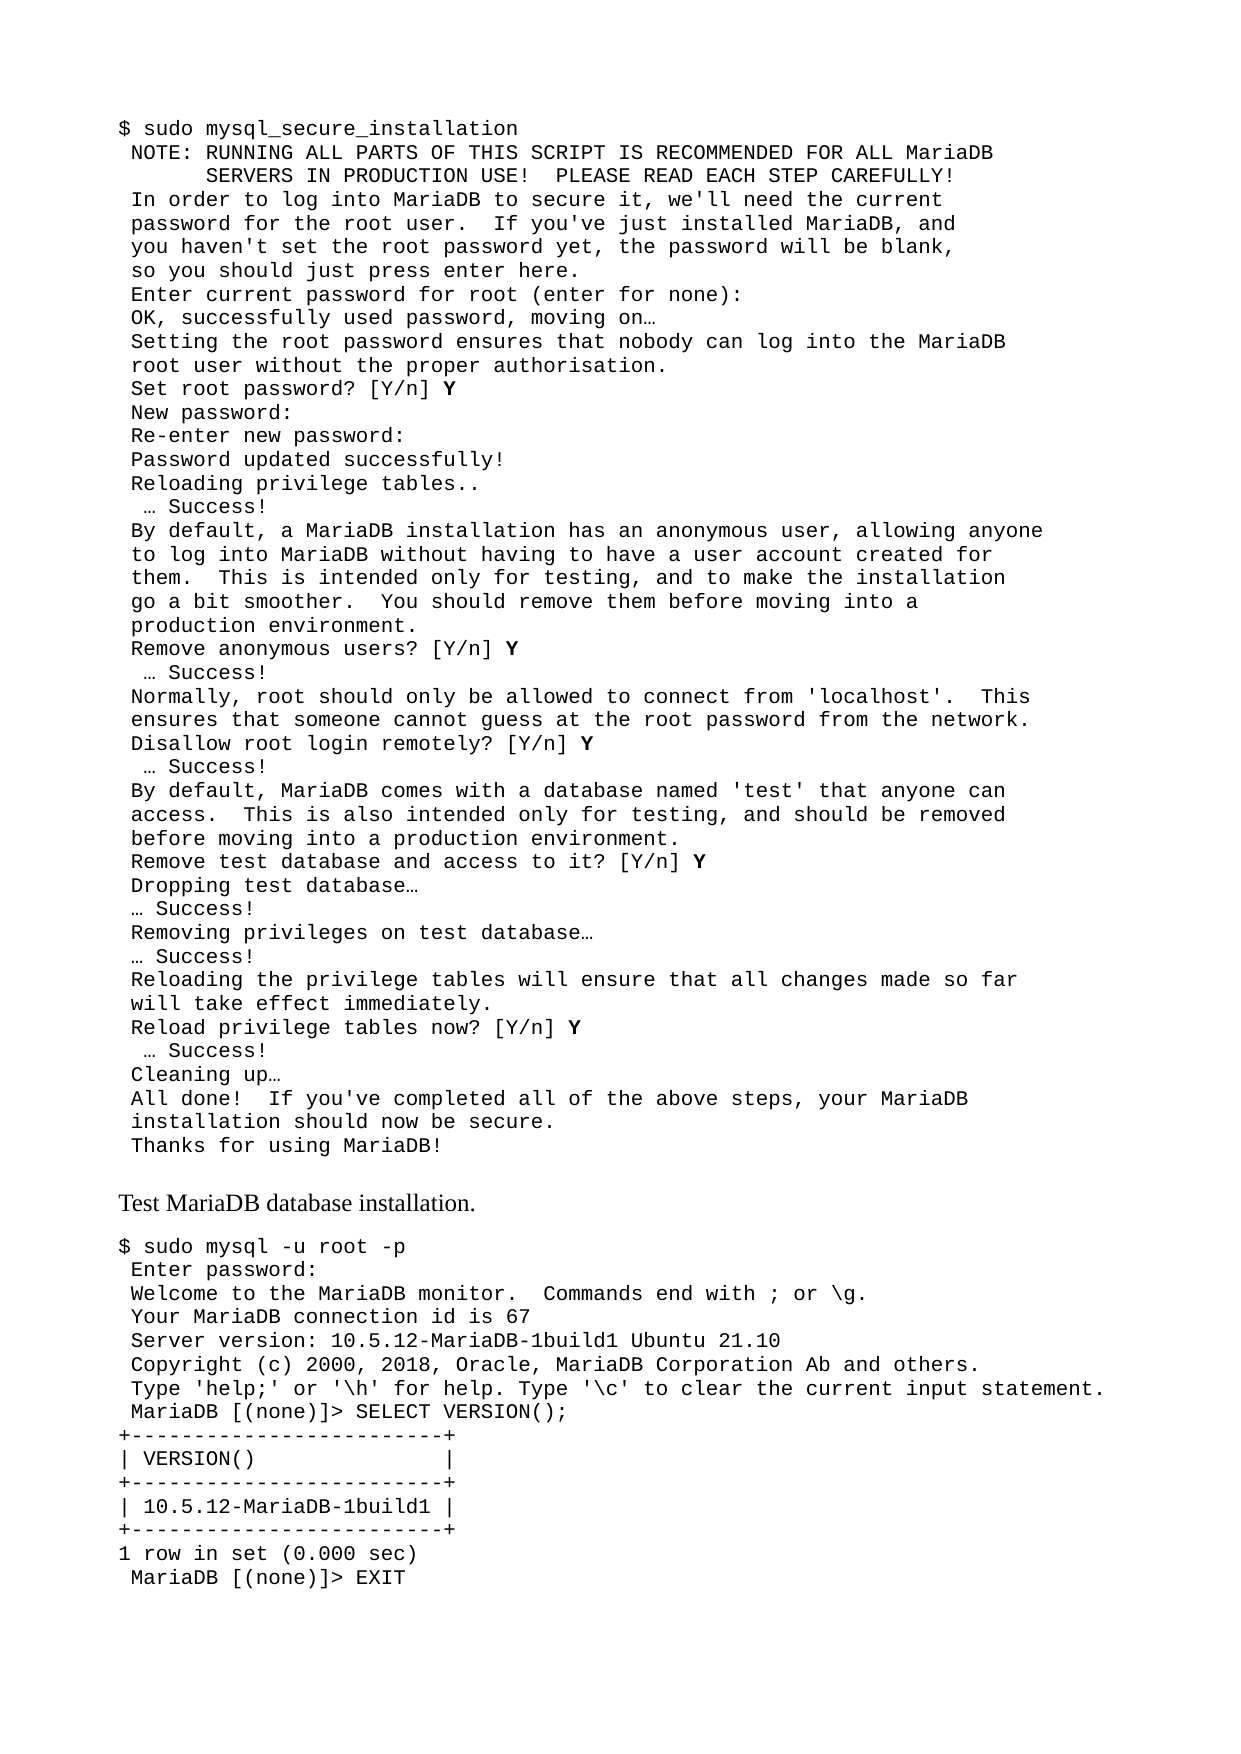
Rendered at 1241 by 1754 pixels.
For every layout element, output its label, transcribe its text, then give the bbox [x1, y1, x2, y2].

text … Success! [118, 946, 1122, 969]
text Thanks for using MariaDB! [118, 1135, 1122, 1158]
text Your MariaDB connection id is 67 [118, 1307, 1122, 1330]
text before moving into a production environment. [118, 827, 1122, 851]
text Enter current password for root (enter for none): [118, 284, 1122, 307]
text New password: [118, 402, 1122, 426]
text … Success! [118, 662, 1122, 686]
text Dropping test database… [118, 875, 1122, 898]
text Reload privilege tables now? [Y/n] Y [118, 1017, 1122, 1040]
text will take effect immediately. [118, 993, 1122, 1017]
text OK, successfully used password, moving on… [118, 307, 1122, 331]
text Removing privileges on test database… [118, 922, 1122, 946]
text Enter password: [118, 1259, 1122, 1283]
text password for the root user. If you've just installed MariaDB, and [118, 213, 1122, 236]
text … Success! [118, 1040, 1122, 1064]
text to log into MariaDB without having to have a user account created for [118, 544, 1122, 567]
text $ sudo mysql_secure_installation [118, 118, 1122, 142]
text Remove test database and access to it? [Y/n] Y [118, 851, 1122, 875]
text Reloading privilege tables.. [118, 473, 1122, 496]
text Set root password? [Y/n] Y [118, 378, 1122, 402]
text MariaDB [(none)]> EXIT [118, 1567, 1122, 1590]
text $ sudo mysql -u root -p [118, 1236, 1122, 1259]
text SERVERS IN PRODUCTION USE! PLEASE READ EACH STEP CAREFULLY! [118, 165, 1122, 189]
text … Success! [118, 496, 1122, 520]
text ensures that someone cannot guess at the root password from the network. [118, 709, 1122, 733]
text so you should just press enter here. [118, 260, 1122, 284]
text Reloading the privilege tables will ensure that all changes made so far [118, 969, 1122, 993]
text installation should now be secure. [118, 1111, 1122, 1135]
text Disallow root login remotely? [Y/n] Y [118, 733, 1122, 757]
text +-------------------------+ [118, 1472, 1122, 1496]
text go a bit smoother. You should remove them before moving into a [118, 591, 1122, 615]
text Password updated successfully! [118, 449, 1122, 473]
text NOTE: RUNNING ALL PARTS OF THIS SCRIPT IS RECOMMENDED FOR ALL MariaDB [118, 142, 1122, 165]
text Cleaning up… [118, 1064, 1122, 1088]
text MariaDB [(none)]> SELECT VERSION(); [118, 1401, 1122, 1425]
text Server version: 10.5.12-MariaDB-1build1 Ubuntu 21.10 [118, 1330, 1122, 1354]
text All done! If you've completed all of the above steps, your MariaDB [118, 1088, 1122, 1111]
text root user without the proper authorisation. [118, 354, 1122, 378]
text Remove anonymous users? [Y/n] Y [118, 638, 1122, 662]
text production environment. [118, 615, 1122, 638]
text you haven't set the root password yet, the password will be blank, [118, 236, 1122, 260]
text Re-enter new password: [118, 426, 1122, 449]
text +-------------------------+ [118, 1519, 1122, 1543]
text | 10.5.12-MariaDB-1build1 | [118, 1496, 1122, 1519]
text Test MariaDB database installation. [118, 1188, 1122, 1217]
text By default, a MariaDB installation has an anonymous user, allowing anyone [118, 520, 1122, 544]
text … Success! [118, 898, 1122, 922]
text By default, MariaDB comes with a database named 'test' that anyone can [118, 780, 1122, 804]
text In order to log into MariaDB to secure it, we'll need the current [118, 189, 1122, 213]
text Normally, root should only be allowed to connect from 'localhost'. This [118, 686, 1122, 709]
text Type 'help;' or '\h' for help. Type '\c' to clear the current input statement. [118, 1377, 1122, 1401]
text Welcome to the MariaDB monitor. Commands end with ; or \g. [118, 1283, 1122, 1307]
text | VERSION() | [118, 1448, 1122, 1472]
text … Success! [118, 757, 1122, 780]
text access. This is also intended only for testing, and should be removed [118, 804, 1122, 827]
text Setting the root password ensures that nobody can log into the MariaDB [118, 331, 1122, 354]
text Copyright (c) 2000, 2018, Oracle, MariaDB Corporation Ab and others. [118, 1354, 1122, 1377]
text +-------------------------+ [118, 1425, 1122, 1448]
text 1 row in set (0.000 sec) [118, 1543, 1122, 1567]
text them. This is intended only for testing, and to make the installation [118, 567, 1122, 591]
